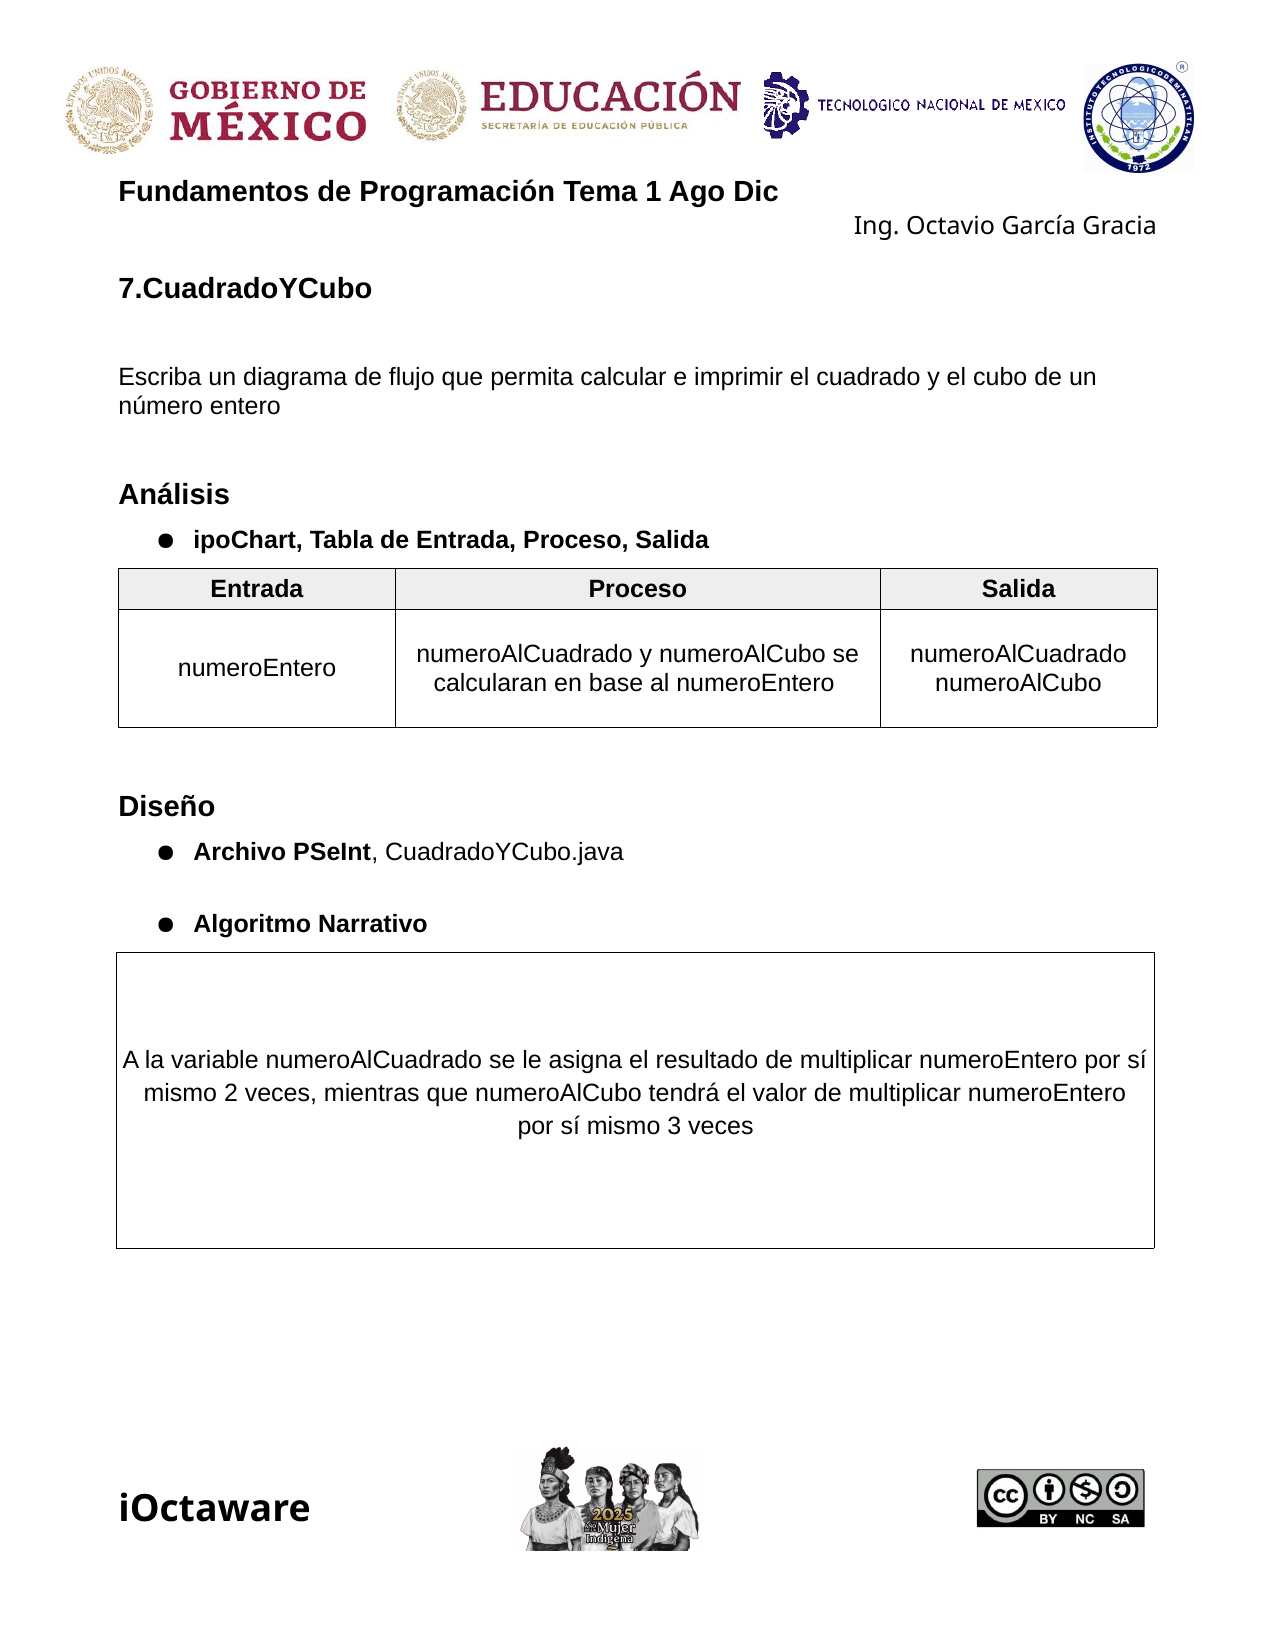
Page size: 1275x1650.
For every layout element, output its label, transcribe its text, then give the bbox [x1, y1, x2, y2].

list Algoritmo Narrativo [156, 909, 1157, 938]
table_header Entrada [119, 569, 395, 609]
picture [65, 66, 366, 154]
picture [1083, 61, 1194, 173]
table_header A la variable numeroAlCuadrado se le asigna el resultado de multiplicar numeroEntero por sí mismo 2 veces, mientras que numeroAlCubo tendrá el valor de multiplicar numeroEntero por sí mismo 3 veces [117, 953, 1154, 1248]
picture [974, 1467, 1147, 1530]
table_cell numeroAlCuadrado numeroAlCubo [881, 610, 1157, 727]
picture [392, 67, 741, 143]
list ipoChart, Tabla de Entrada, Proceso, Salida [156, 525, 1157, 554]
table_header Proceso [396, 569, 880, 609]
text Escriba un diagrama de flujo que permita calcular e imprimir el cuadrado y el cubo de un número entero [118, 362, 1157, 420]
picture [515, 1446, 702, 1551]
table_header Salida [881, 569, 1157, 609]
table_cell numeroAlCuadrado y numeroAlCubo se calcularan en base al numeroEntero [396, 610, 880, 727]
table_cell numeroEntero [119, 610, 395, 727]
picture [762, 68, 1073, 142]
list Archivo PSeInt, CuadradoYCubo.java [156, 837, 1157, 866]
text Diseño [118, 789, 1157, 823]
text 7.CuadradoYCubo [118, 271, 1157, 305]
text Análisis [118, 477, 1157, 511]
